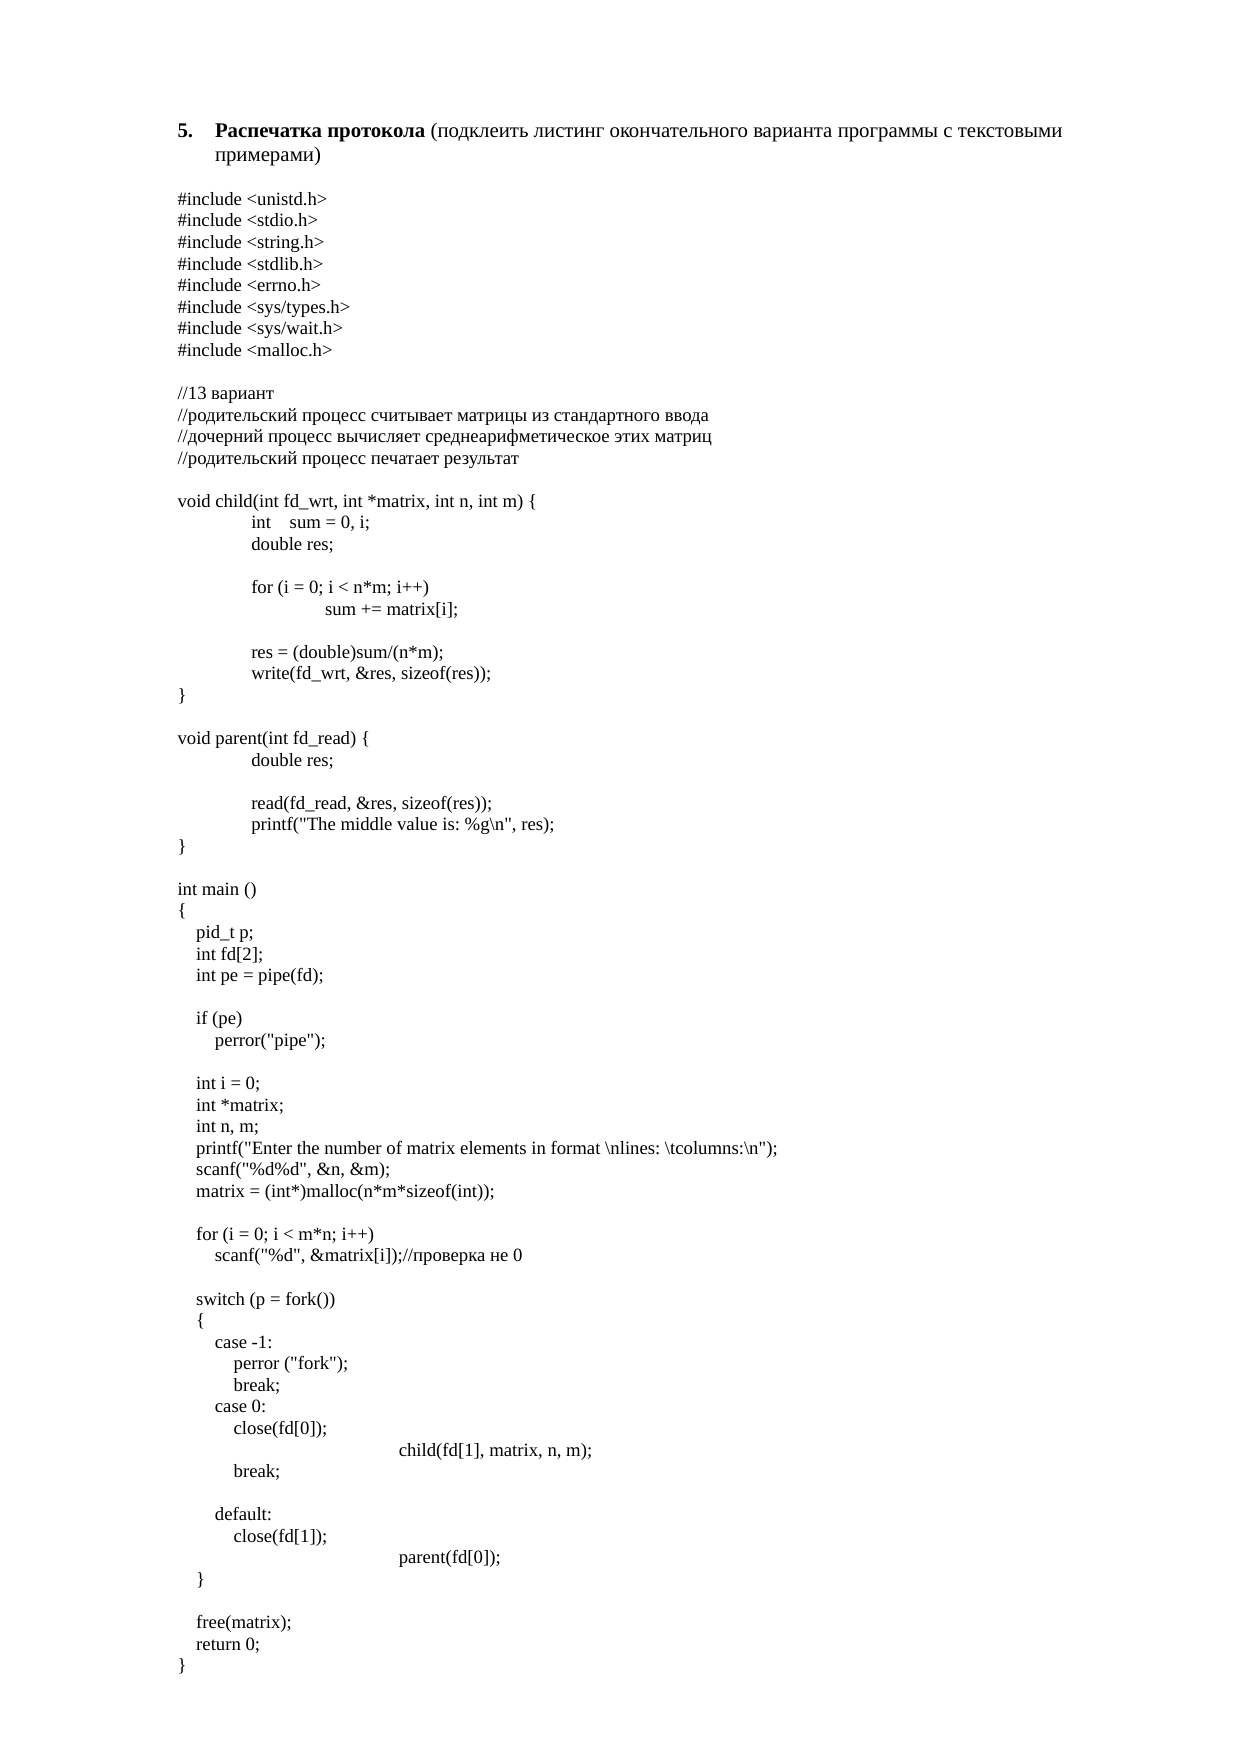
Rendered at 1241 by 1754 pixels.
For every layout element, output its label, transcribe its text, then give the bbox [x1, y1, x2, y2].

text int sum = 0, i; [177, 511, 1152, 533]
list Распечатка протокола (подклеить листинг окончательного варианта программы с текстовыми примерами) [177, 118, 1152, 166]
text //13 вариант [177, 382, 1152, 403]
text //родительский процесс печатает результат [177, 447, 1152, 468]
text write(fd_wrt, &res, sizeof(res)); [177, 662, 1152, 684]
text { [177, 899, 1152, 921]
text int *matrix; [177, 1093, 1152, 1115]
text //дочерний процесс вычисляет среднеарифметическое этих матриц [177, 425, 1152, 447]
text perror ("fork"); [177, 1352, 1152, 1374]
text scanf("%d%d", &n, &m); [177, 1158, 1152, 1180]
text { [177, 1309, 1152, 1331]
text switch (p = fork()) [177, 1287, 1152, 1309]
text int fd[2]; [177, 942, 1152, 964]
text matrix = (int*)malloc(n*m*sizeof(int)); [177, 1180, 1152, 1201]
text } [177, 1568, 1152, 1589]
text void parent(int fd_read) { [177, 727, 1152, 748]
text #include <stdio.h> [177, 209, 1152, 231]
text break; [177, 1460, 1152, 1482]
text for (i = 0; i < n*m; i++) [177, 576, 1152, 597]
text scanf("%d", &matrix[i]);//проверка не 0 [177, 1244, 1152, 1266]
text perror("pipe"); [177, 1029, 1152, 1050]
text pid_t p; [177, 921, 1152, 942]
text child(fd[1], matrix, n, m); [177, 1438, 1152, 1460]
text int pe = pipe(fd); [177, 964, 1152, 986]
text #include <string.h> [177, 231, 1152, 252]
text free(matrix); [177, 1611, 1152, 1632]
text for (i = 0; i < m*n; i++) [177, 1223, 1152, 1244]
text case 0: [177, 1395, 1152, 1417]
text parent(fd[0]); [177, 1546, 1152, 1568]
text int main () [177, 878, 1152, 899]
text } [177, 835, 1152, 856]
text return 0; [177, 1632, 1152, 1654]
text case -1: [177, 1331, 1152, 1352]
text #include <sys/types.h> [177, 296, 1152, 317]
text #include <errno.h> [177, 274, 1152, 296]
text printf("Enter the number of matrix elements in format \nlines: \tcolumns:\n"); [177, 1137, 1152, 1158]
text close(fd[1]); [177, 1525, 1152, 1546]
text read(fd_read, &res, sizeof(res)); [177, 792, 1152, 813]
text double res; [177, 533, 1152, 554]
text int i = 0; [177, 1072, 1152, 1093]
text double res; [177, 748, 1152, 770]
text break; [177, 1374, 1152, 1395]
text #include <unistd.h> [177, 188, 1152, 209]
text default: [177, 1503, 1152, 1525]
text void child(int fd_wrt, int *matrix, int n, int m) { [177, 490, 1152, 511]
text sum += matrix[i]; [177, 597, 1152, 619]
text int n, m; [177, 1115, 1152, 1137]
text close(fd[0]); [177, 1417, 1152, 1438]
text #include <malloc.h> [177, 339, 1152, 360]
text } [177, 1654, 1152, 1676]
text if (pe) [177, 1007, 1152, 1029]
text //родительский процесс считывает матрицы из стандартного ввода [177, 403, 1152, 425]
text #include <stdlib.h> [177, 252, 1152, 274]
text } [177, 684, 1152, 705]
text printf("The middle value is: %g\n", res); [177, 813, 1152, 835]
text res = (double)sum/(n*m); [177, 641, 1152, 662]
text #include <sys/wait.h> [177, 317, 1152, 339]
